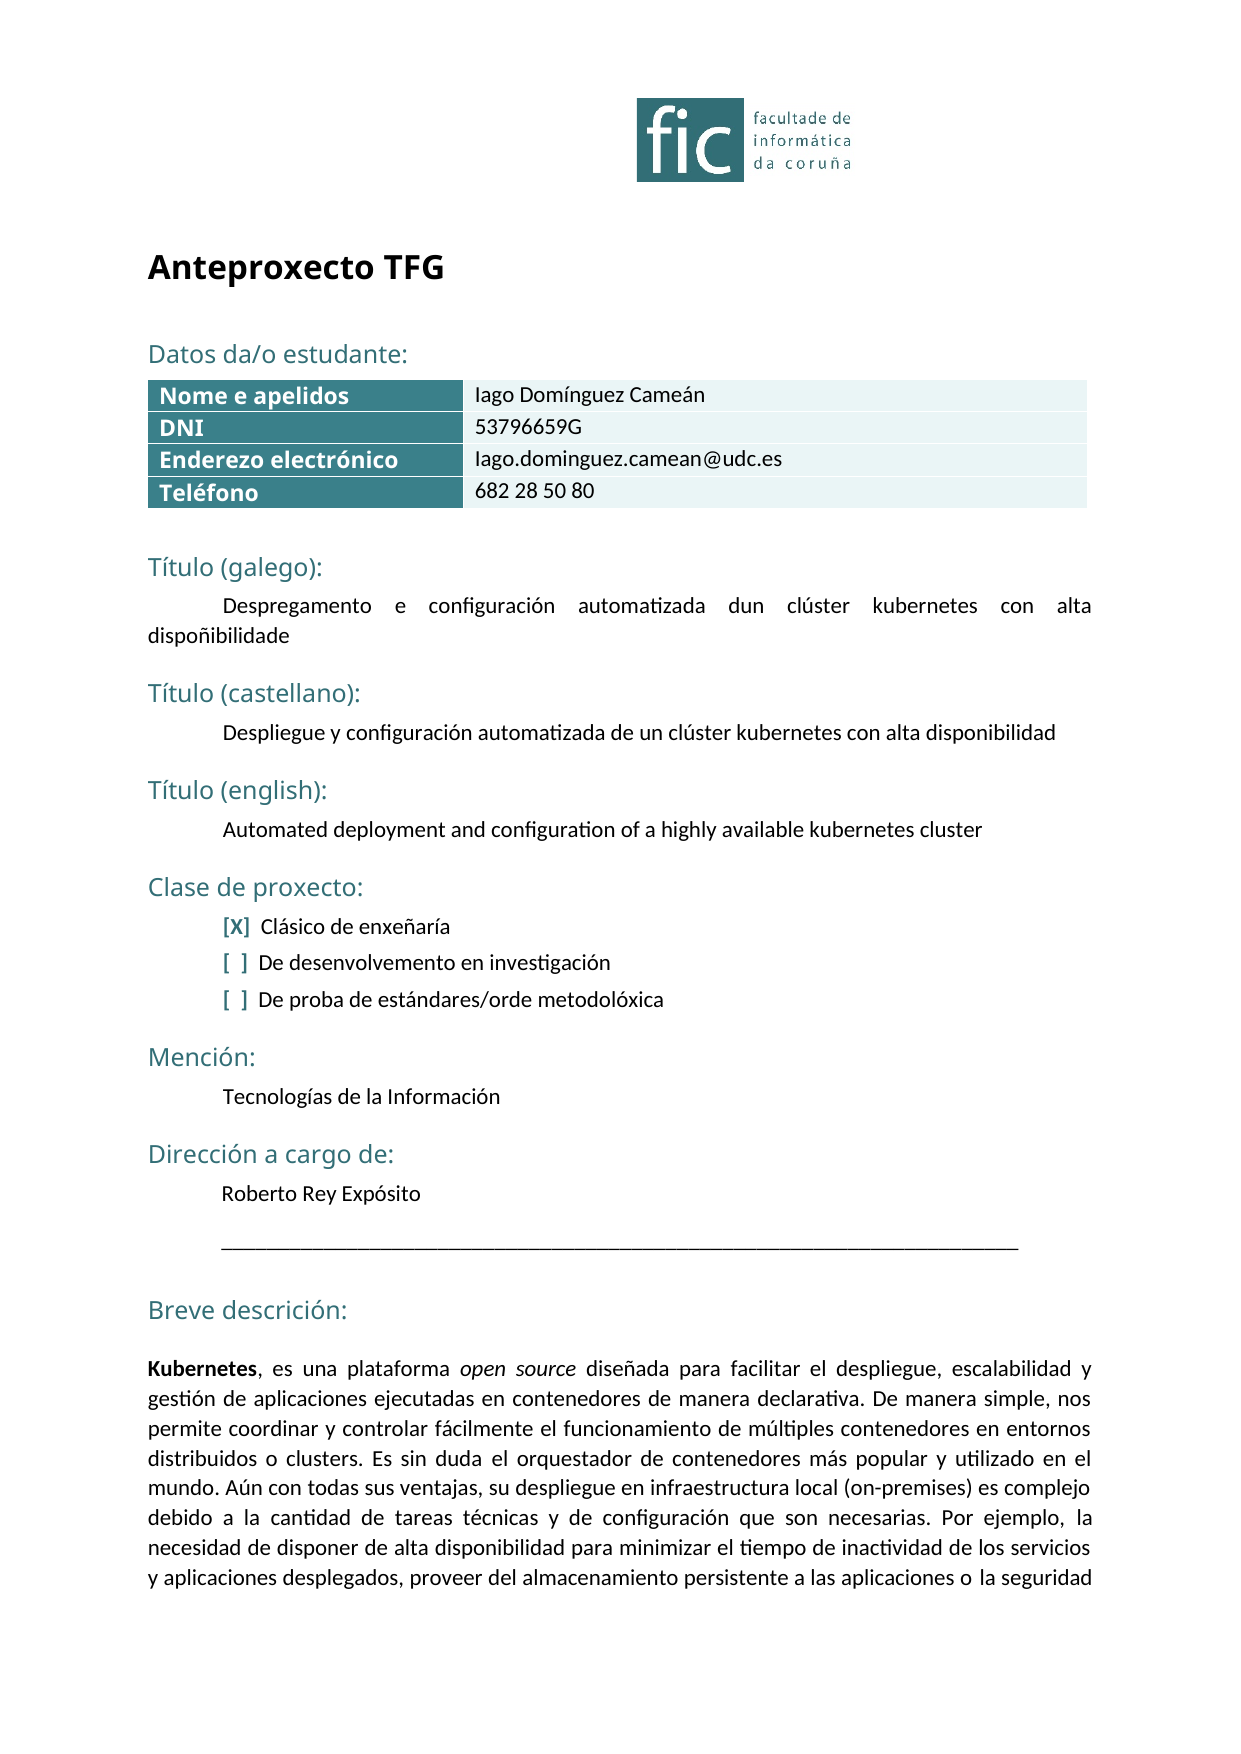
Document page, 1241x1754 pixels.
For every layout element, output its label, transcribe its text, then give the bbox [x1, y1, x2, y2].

subtitle Título (english): [148, 773, 1092, 807]
subtitle Título (galego): [148, 549, 1092, 583]
subtitle Título (castellano): [148, 676, 1092, 710]
text ______________________________________________________________________ [148, 1225, 1092, 1253]
subtitle Despregamento e configuración automatizada dun clúster kubernetes con alta dispoñibilidade [148, 591, 1092, 649]
text Mención: [148, 1039, 1092, 1074]
text [X] Clásico de enxeñaría [223, 912, 1092, 940]
subtitle Anteproxecto TFG [148, 244, 1092, 289]
subtitle Datos da/o estudante: [148, 336, 1092, 371]
table_cell DNI [148, 412, 463, 443]
picture [748, 103, 856, 176]
table_header Iago Domínguez Cameán [464, 380, 1087, 411]
subtitle Clase de proxecto: [148, 870, 1092, 904]
table_cell Teléfono [148, 477, 463, 508]
table_cell 53796659G [464, 412, 1087, 443]
text Kubernetes, es una plataforma open source diseñada para facilitar el despliegue, escalabilidad y gestión de aplicaciones ejecutadas en contenedores de manera declarativa. De manera simple, nos permite coordinar y controlar fácilmente el funcionamiento de múltiples contenedores en entornos distribuidos o clusters. Es sin duda el orquestador de contenedores más popular y utilizado en el mundo. Aún con todas sus ventajas, su despliegue en infraestructura local (on-premises) es complejo debido a la cantidad de tareas técnicas y de configuración que son necesarias. Por ejemplo, la necesidad de disponer de alta disponibilidad para minimizar el tiempo de inactividad de los servicios y aplicaciones desplegados, proveer del almacenamiento persistente a las aplicaciones o la seguridad [148, 1354, 1092, 1591]
subtitle Despliegue y configuración automatizada de un clúster kubernetes con alta disponibilidad [148, 718, 1092, 746]
text [ ] De desenvolvemento en investigación [223, 948, 1092, 977]
table_cell 682 28 50 80 [464, 477, 1087, 508]
subtitle Dirección a cargo de: [148, 1137, 1092, 1171]
text [ ] De proba de estándares/orde metodolóxica [223, 985, 1092, 1013]
text Tecnologías de la Información [148, 1082, 1092, 1110]
table_cell Enderezo electrónico [148, 444, 463, 476]
text Breve descrición: [148, 1293, 1092, 1327]
picture [636, 98, 744, 182]
text Roberto Rey Expósito [148, 1179, 1092, 1207]
table_cell Iago.dominguez.camean@udc.es [464, 444, 1087, 476]
table_header Nome e apelidos [148, 380, 463, 411]
subtitle Automated deployment and configuration of a highly available kubernetes cluster [148, 815, 1092, 843]
